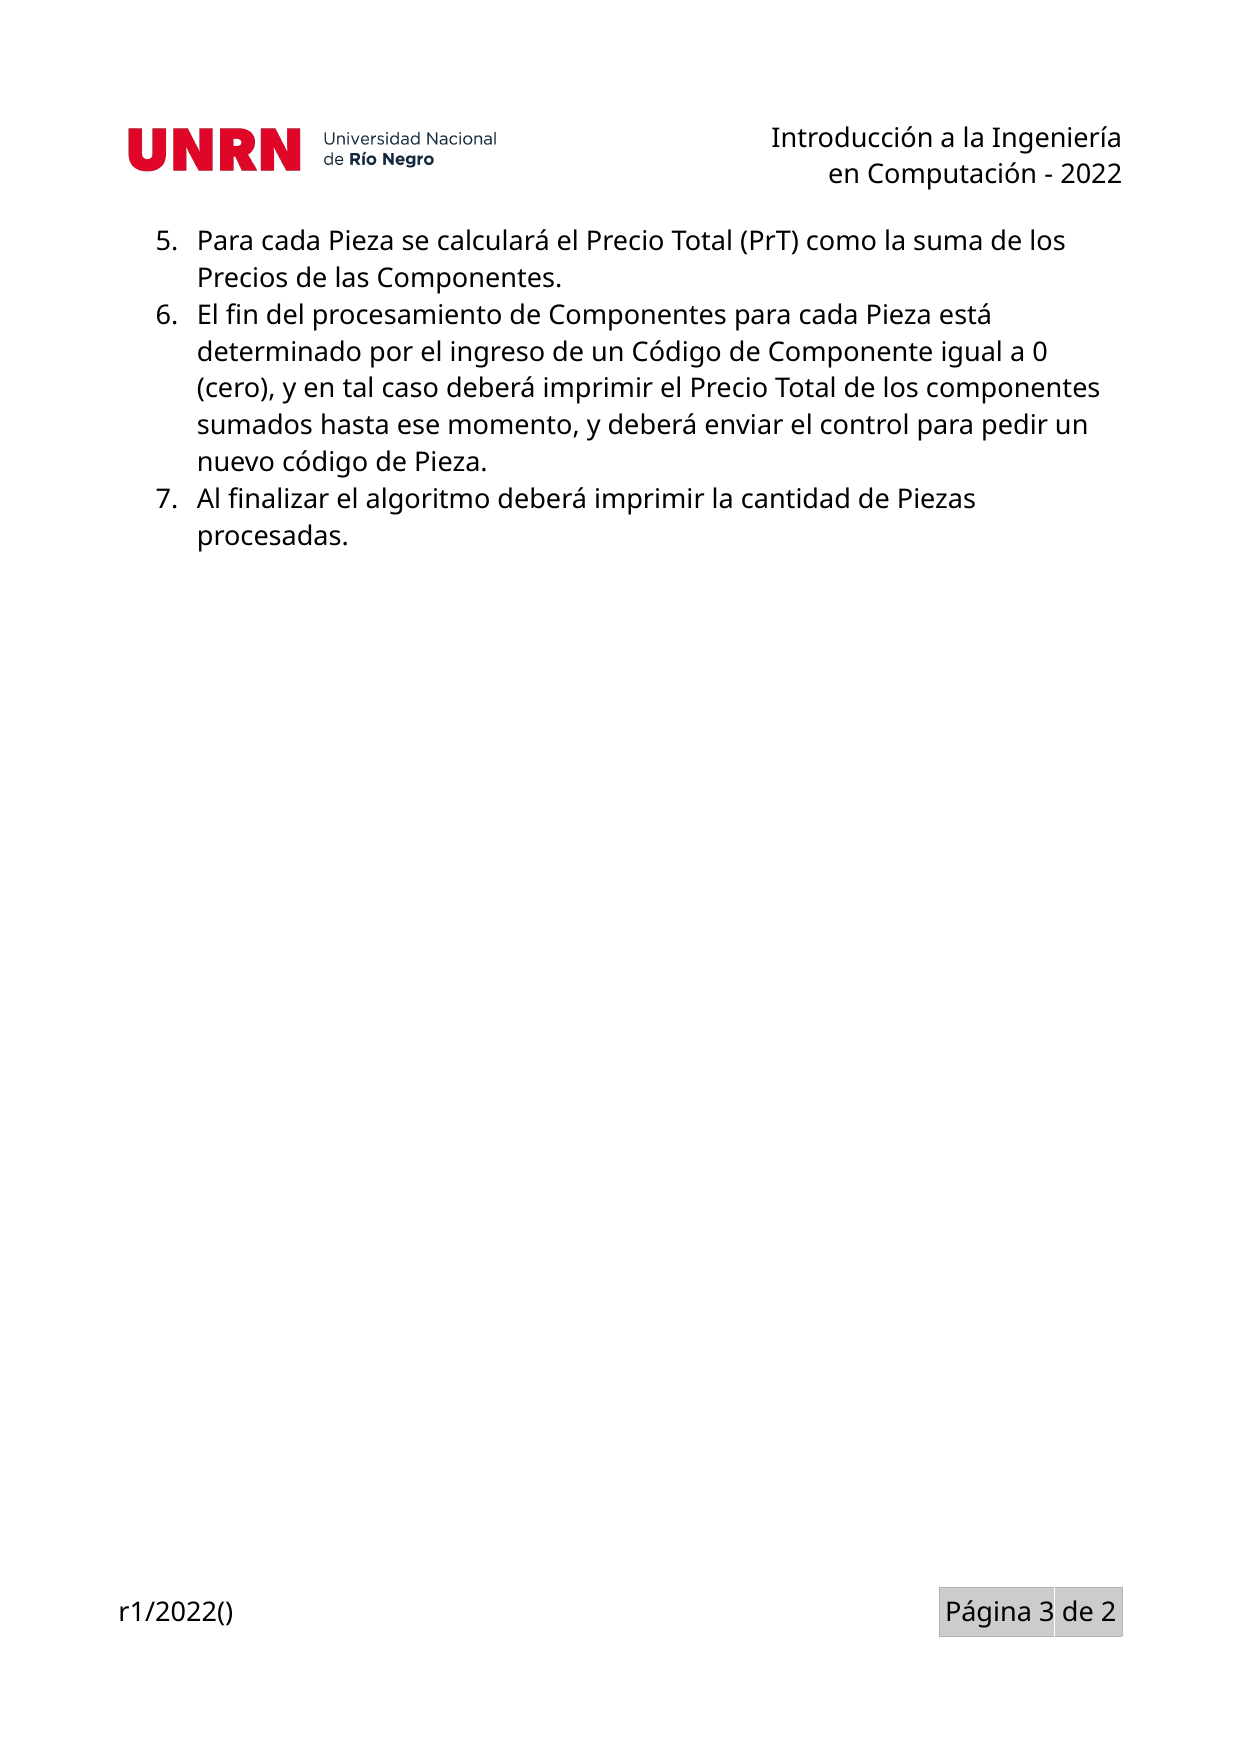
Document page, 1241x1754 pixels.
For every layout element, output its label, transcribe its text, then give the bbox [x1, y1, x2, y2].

picture [118, 118, 505, 180]
list El fin del procesamiento de Componentes para cada Pieza está determinado por el ingreso de un Código de Componente igual a 0 (cero), y en tal caso deberá imprimir el Precio Total de los componentes sumados hasta ese momento, y deberá enviar el control para pedir un nuevo código de Pieza. [155, 295, 1122, 479]
list Para cada Pieza se calculará el Precio Total (PrT) como la suma de los Precios de las Componentes. [155, 221, 1122, 295]
list Al finalizar el algoritmo deberá imprimir la cantidad de Piezas procesadas. [155, 479, 1122, 553]
